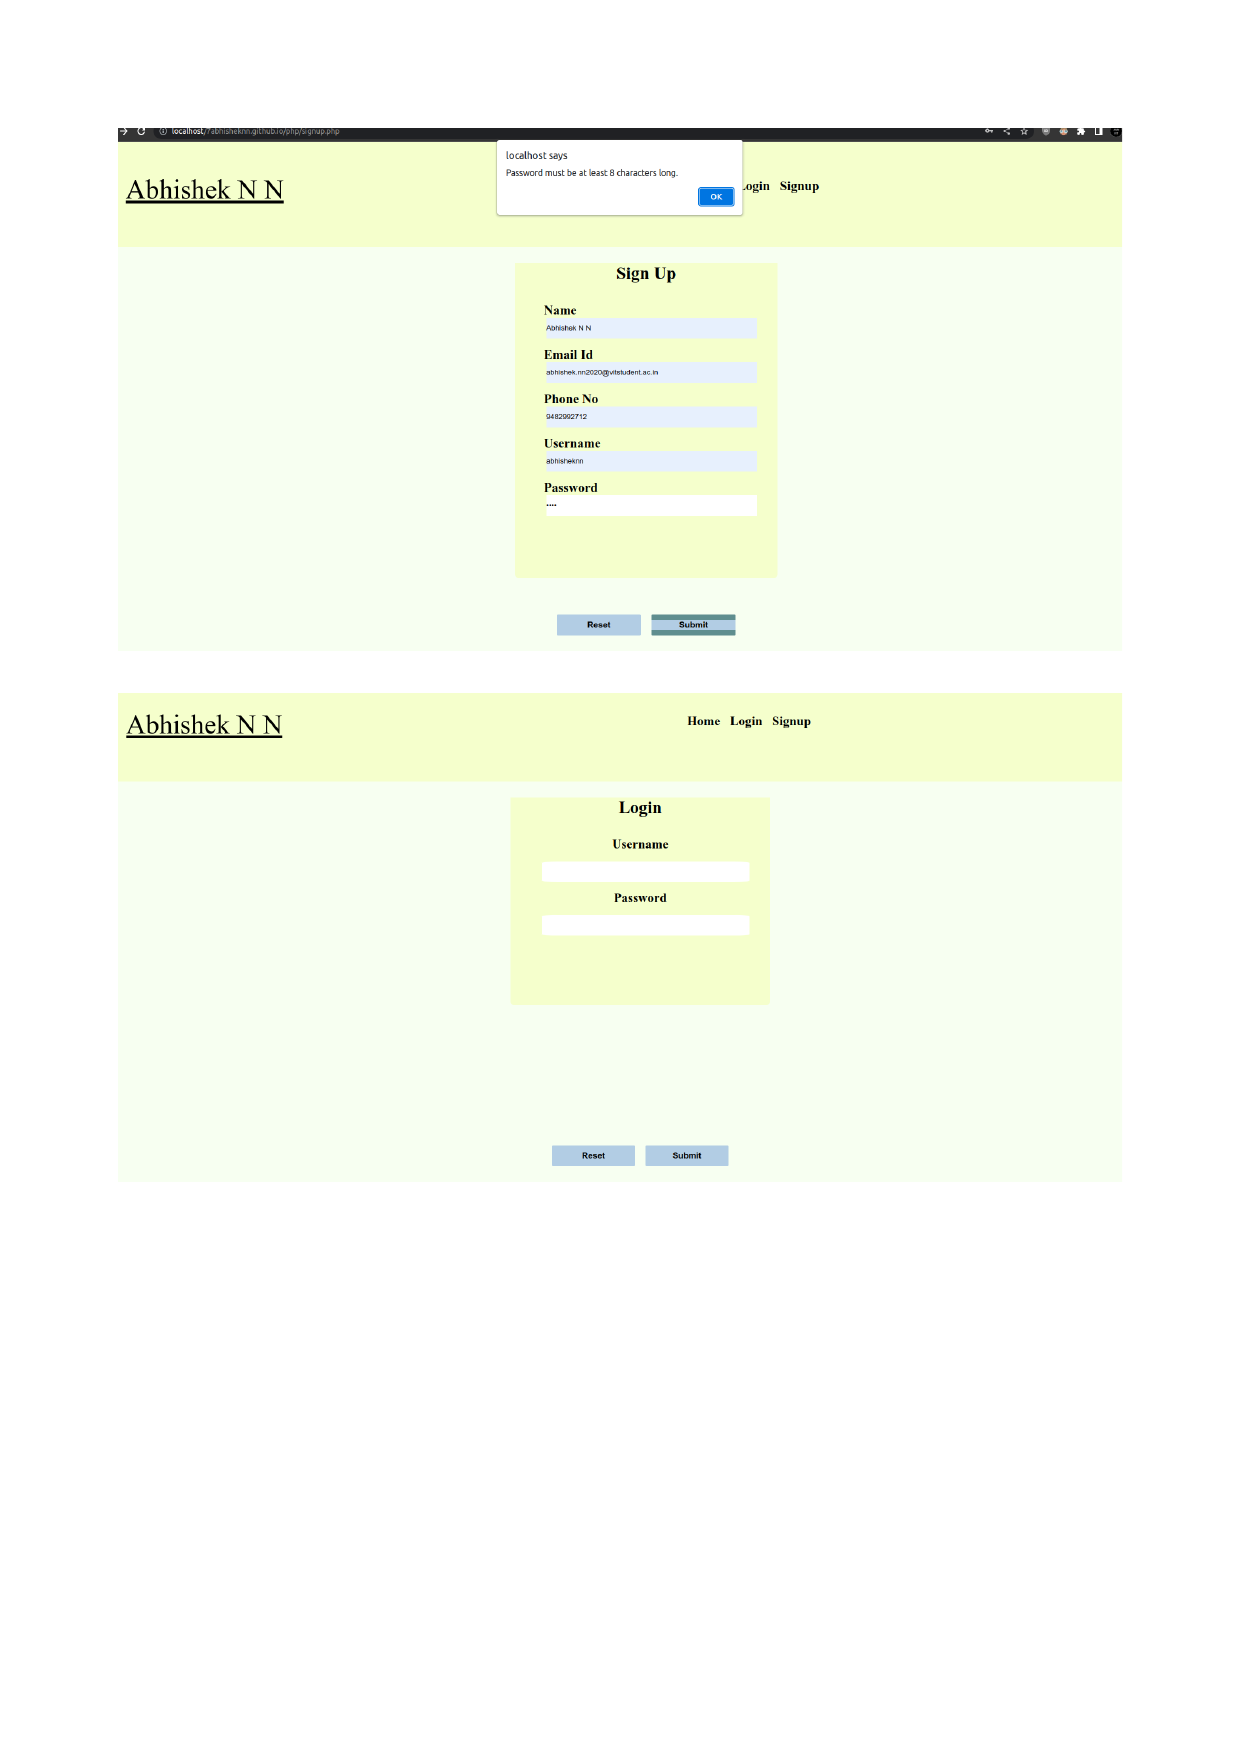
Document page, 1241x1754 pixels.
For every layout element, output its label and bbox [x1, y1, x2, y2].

picture [118, 693, 1123, 1182]
picture [118, 128, 1123, 651]
